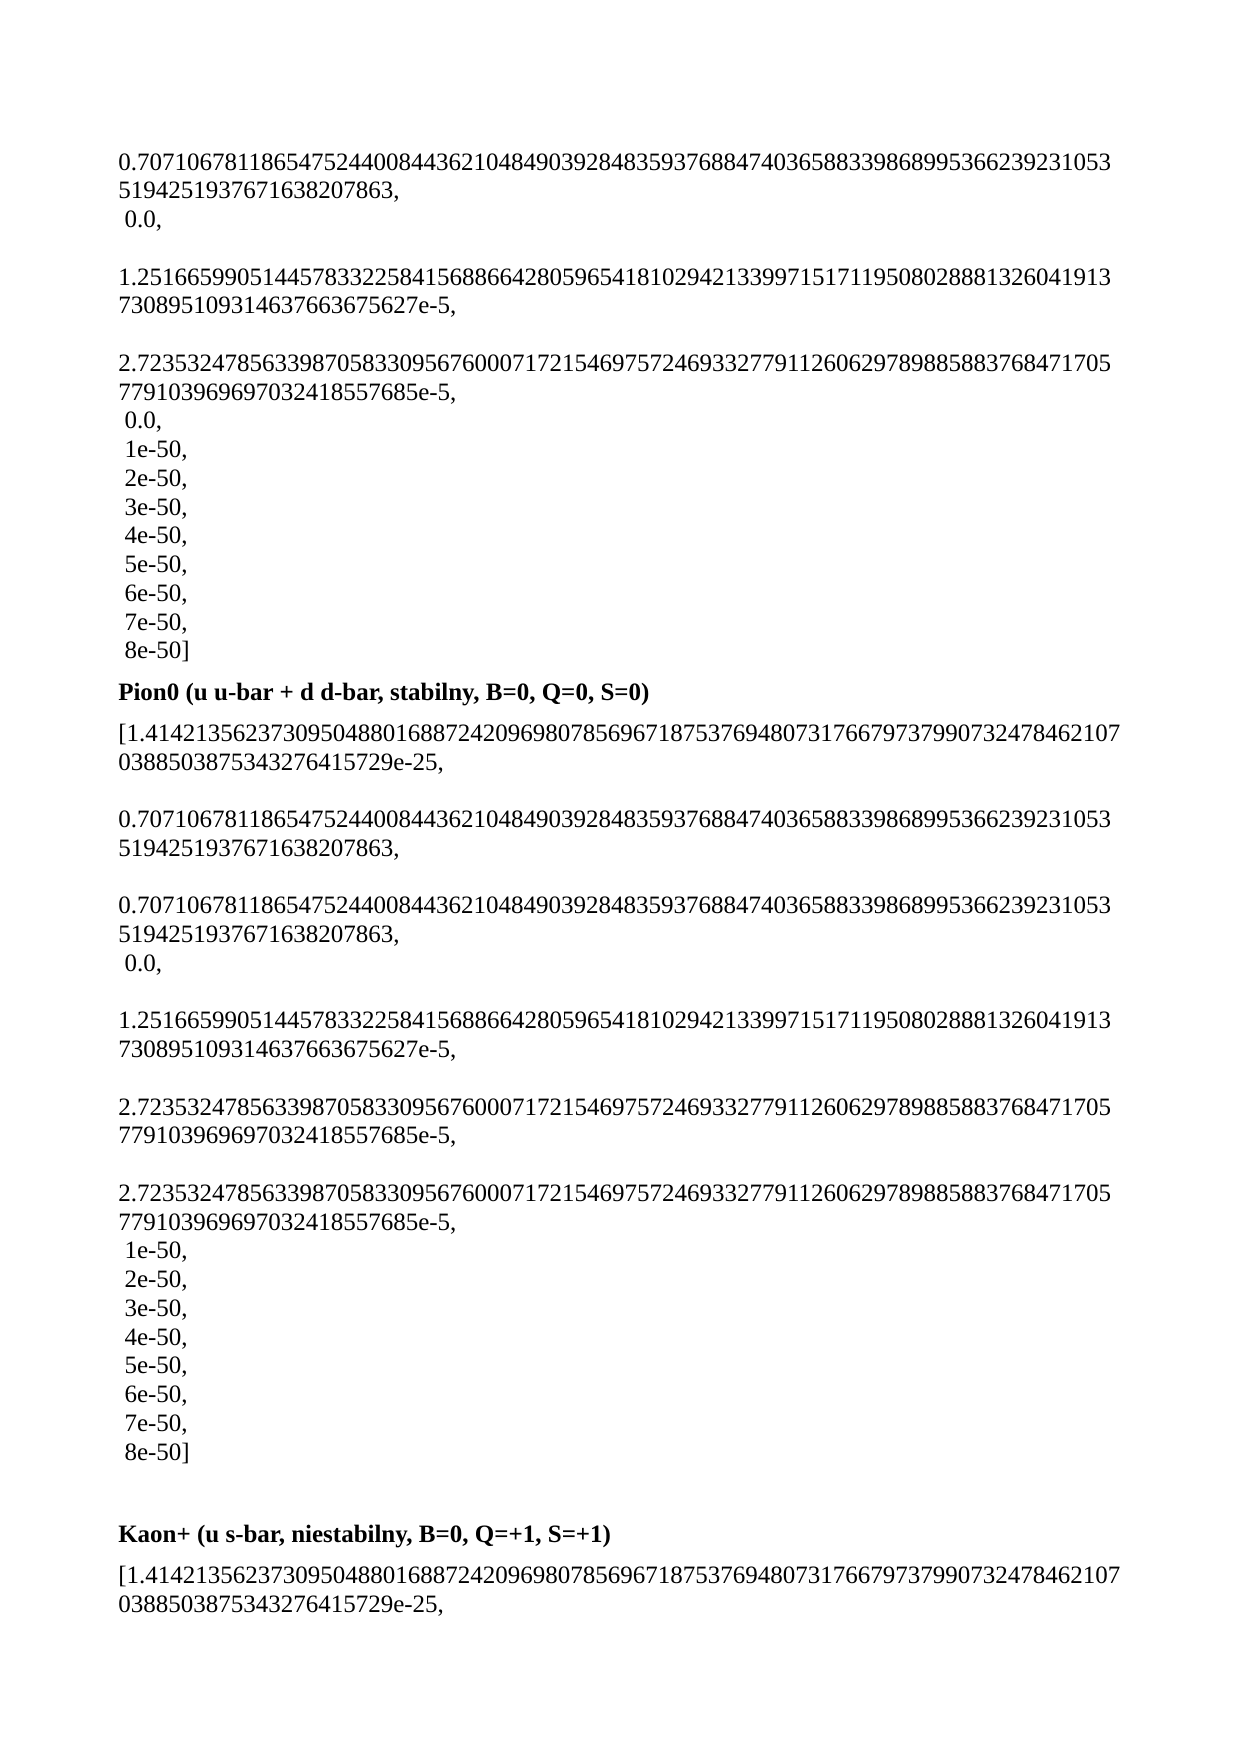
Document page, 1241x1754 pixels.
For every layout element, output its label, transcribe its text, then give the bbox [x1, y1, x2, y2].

text [1.4142135623730950488016887242096980785696718753769480731766797379907324784621070388503875343276415729e-25, [118, 1561, 1122, 1618]
text Kaon+ (u s-bar, niestabilny, B=0, Q=+1, S=+1) [118, 1519, 1122, 1548]
text [1.4142135623730950488016887242096980785696718753769480731766797379907324784621070388503875343276415729e-25, 0.7071067811865475244008443621048490392848359376884740365883398689953662392310535194251937671638207863, 0.7071067811865475244008443621048490392848359376884740365883398689953662392310535194251937671638207863, 0.0, 1.251665990514457833225841568866428059654181029421339971517119508028881326041913730895109314637663675627e-5, 2.723532478563398705833095676000717215469757246933277911260629789885883768471705779103969697032418557685e-5, 2.723532478563398705833095676000717215469757246933277911260629789885883768471705779103969697032418557685e-5, 1e-50, 2e-50, 3e-50, 4e-50, 5e-50, 6e-50, 7e-50, 8e-50] [118, 718, 1122, 1466]
text 0.7071067811865475244008443621048490392848359376884740365883398689953662392310535194251937671638207863, 0.0, 1.251665990514457833225841568866428059654181029421339971517119508028881326041913730895109314637663675627e-5, 2.723532478563398705833095676000717215469757246933277911260629789885883768471705779103969697032418557685e-5, 0.0, 1e-50, 2e-50, 3e-50, 4e-50, 5e-50, 6e-50, 7e-50, 8e-50] [118, 118, 1122, 664]
text Pion0 (u u-bar + d d-bar, stabilny, B=0, Q=0, S=0) [118, 677, 1122, 706]
